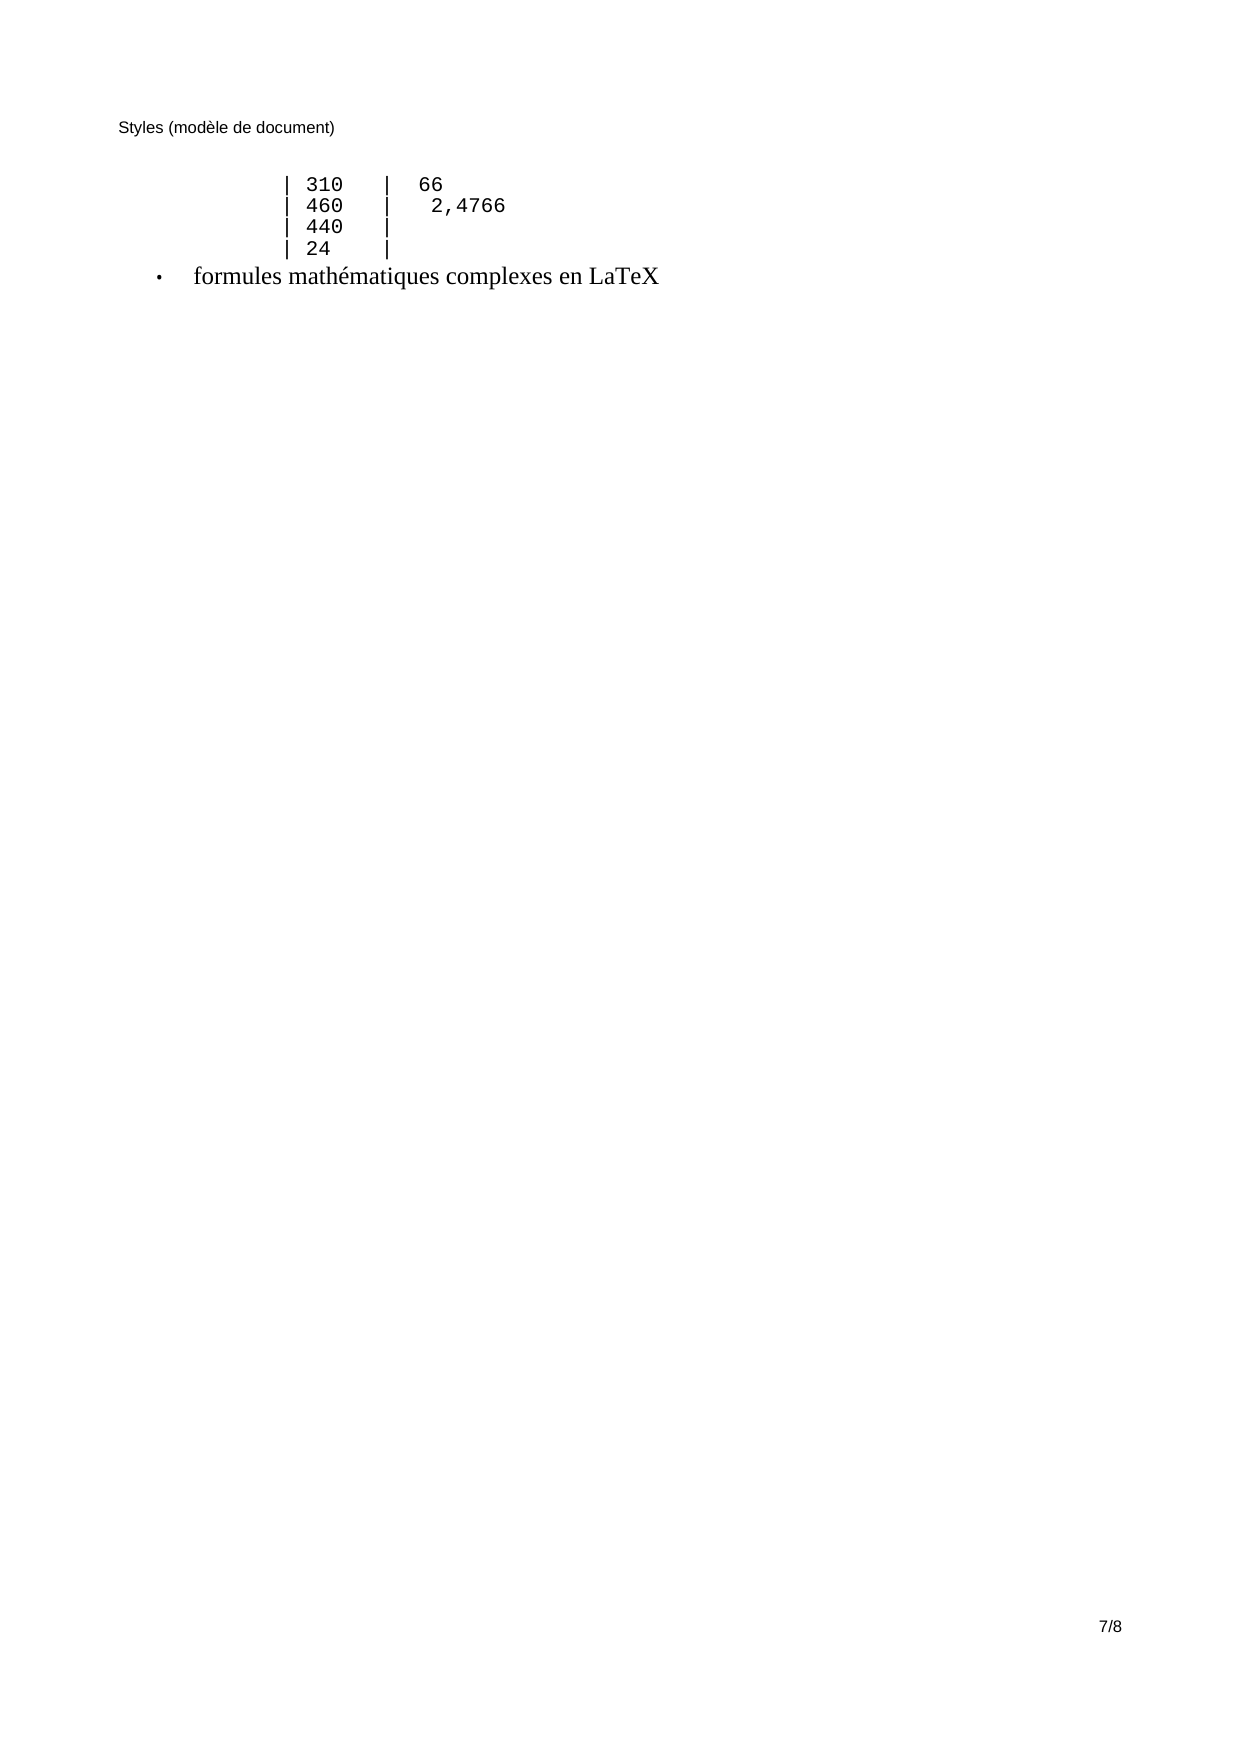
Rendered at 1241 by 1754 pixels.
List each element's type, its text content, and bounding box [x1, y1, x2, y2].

list | 310 | 66 | 460 | 2,4766 | 440 | | 24 | [193, 173, 1122, 261]
list formules mathématiques complexes en LaTeX [156, 261, 1122, 290]
